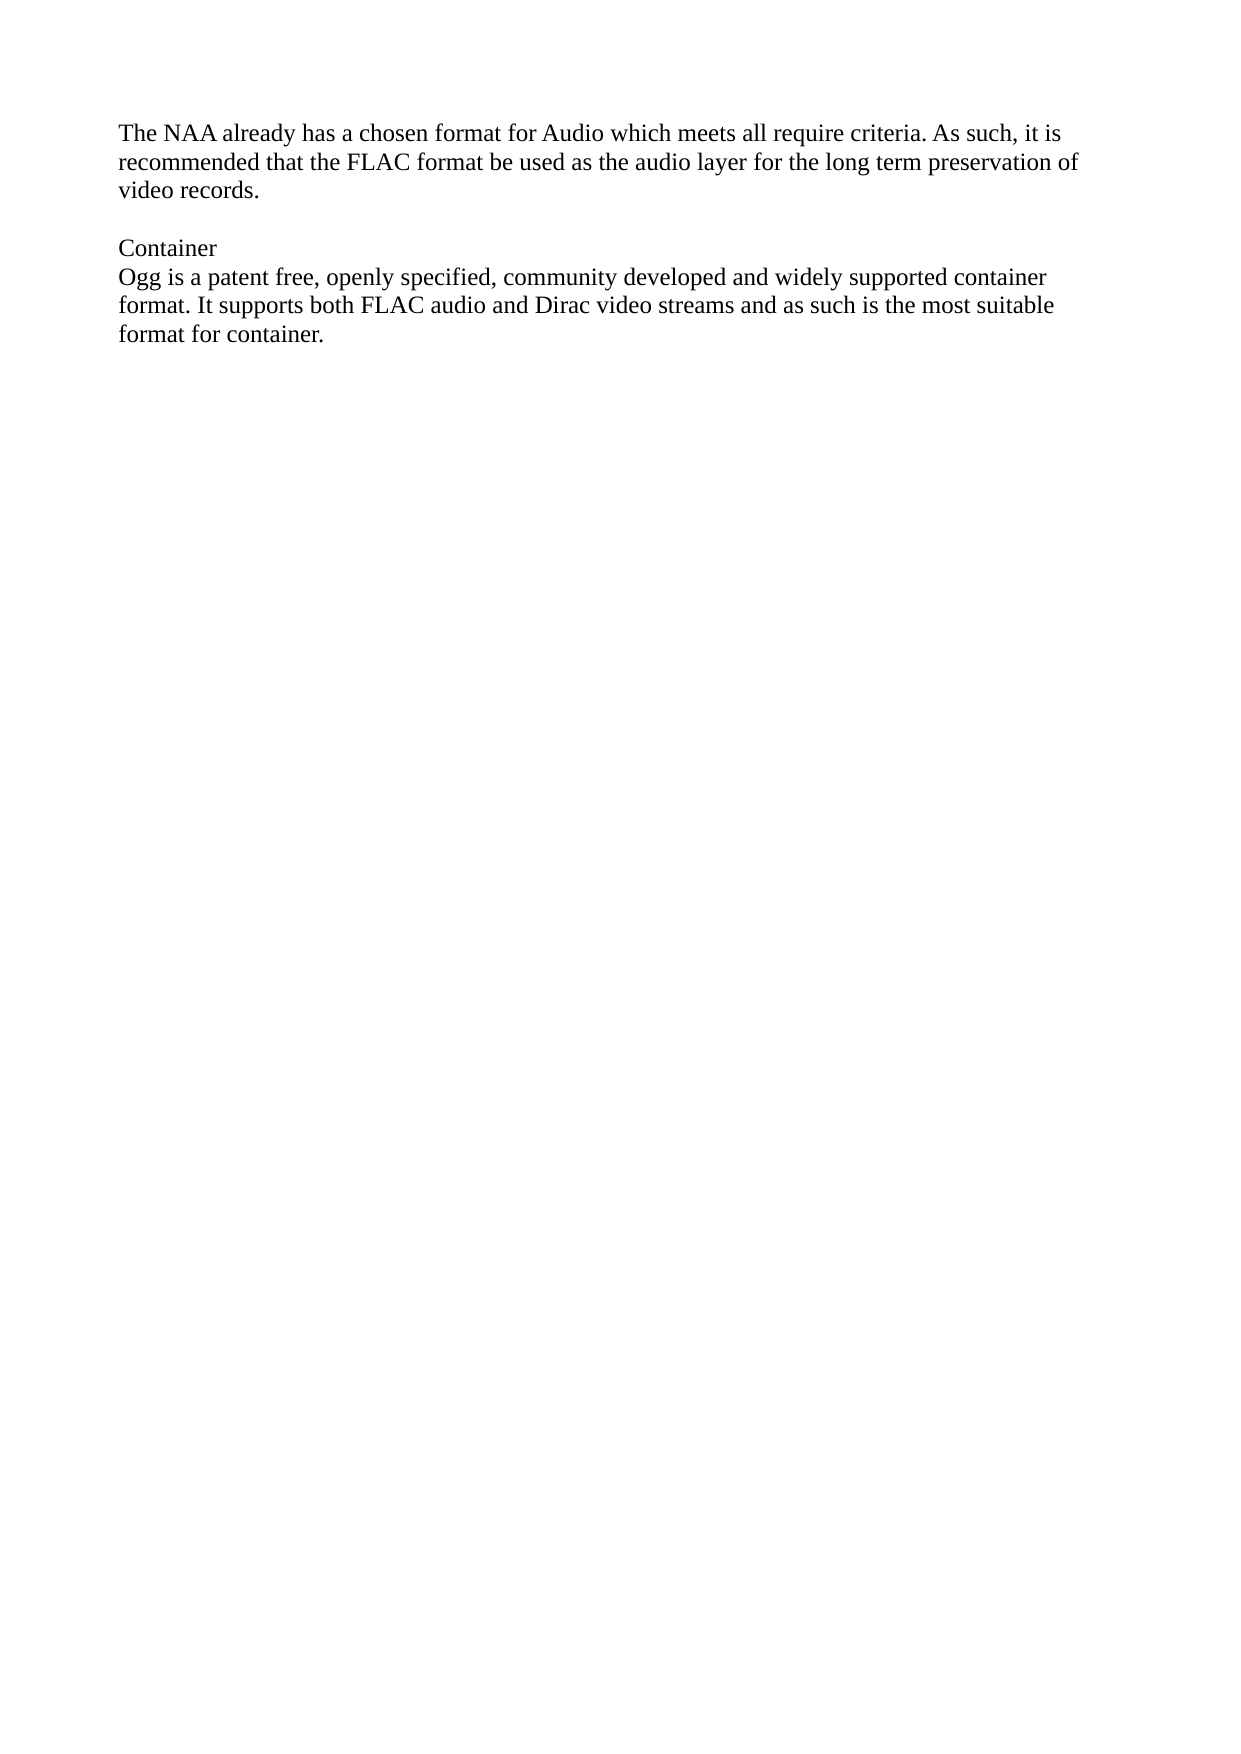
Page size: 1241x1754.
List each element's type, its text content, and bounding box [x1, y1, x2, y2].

text Container [118, 233, 1122, 262]
text Ogg is a patent free, openly specified, community developed and widely supported container format. It supports both FLAC audio and Dirac video streams and as such is the most suitable format for container. [118, 262, 1122, 348]
text The NAA already has a chosen format for Audio which meets all require criteria. As such, it is recommended that the FLAC format be used as the audio layer for the long term preservation of video records. [118, 118, 1122, 204]
